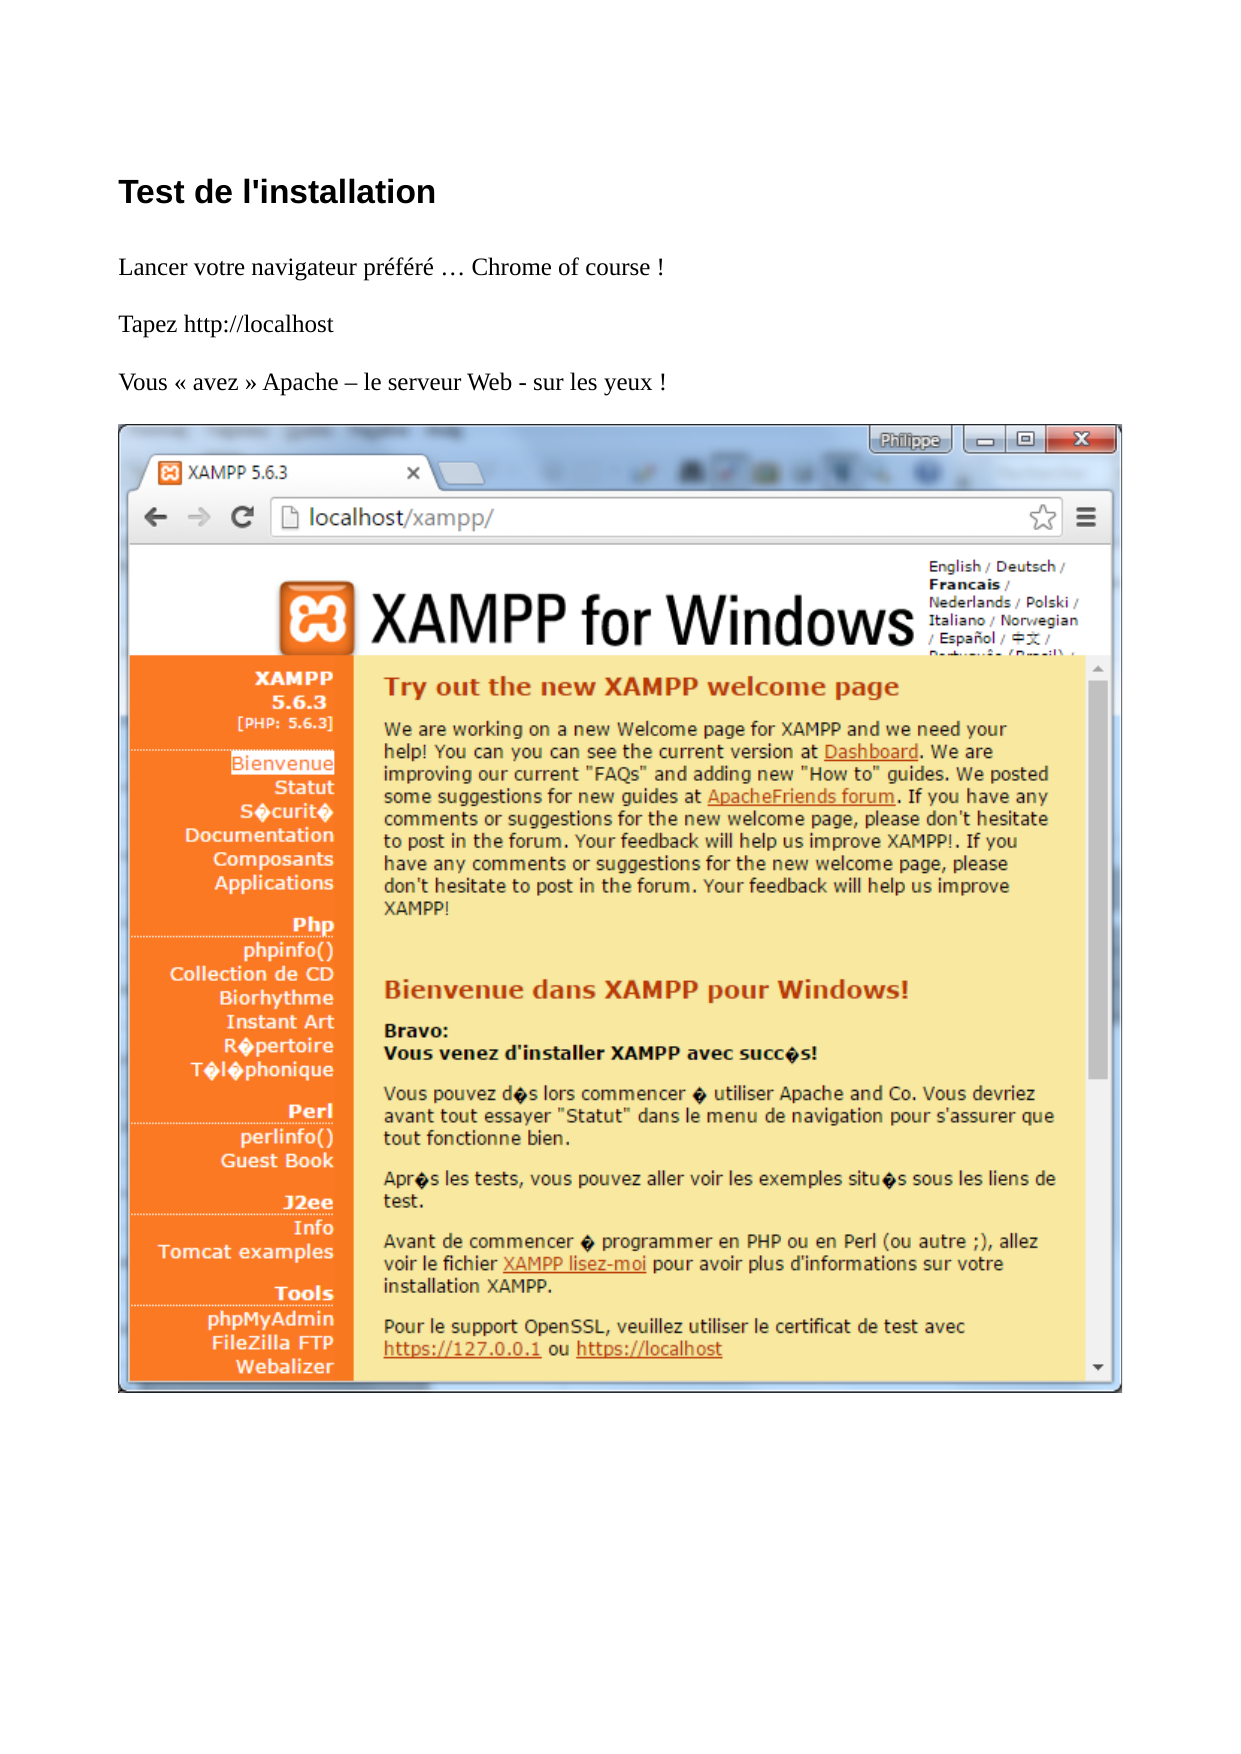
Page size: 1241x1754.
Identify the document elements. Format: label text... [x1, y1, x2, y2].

text Lancer votre navigateur préféré … Chrome of course ! [118, 252, 1122, 281]
subtitle Test de l'installation [118, 172, 1122, 211]
text Vous « avez » Apache – le serveur Web - sur les yeux ! [118, 367, 1122, 396]
picture [118, 424, 1123, 1393]
text Tapez http://localhost [118, 309, 1122, 338]
